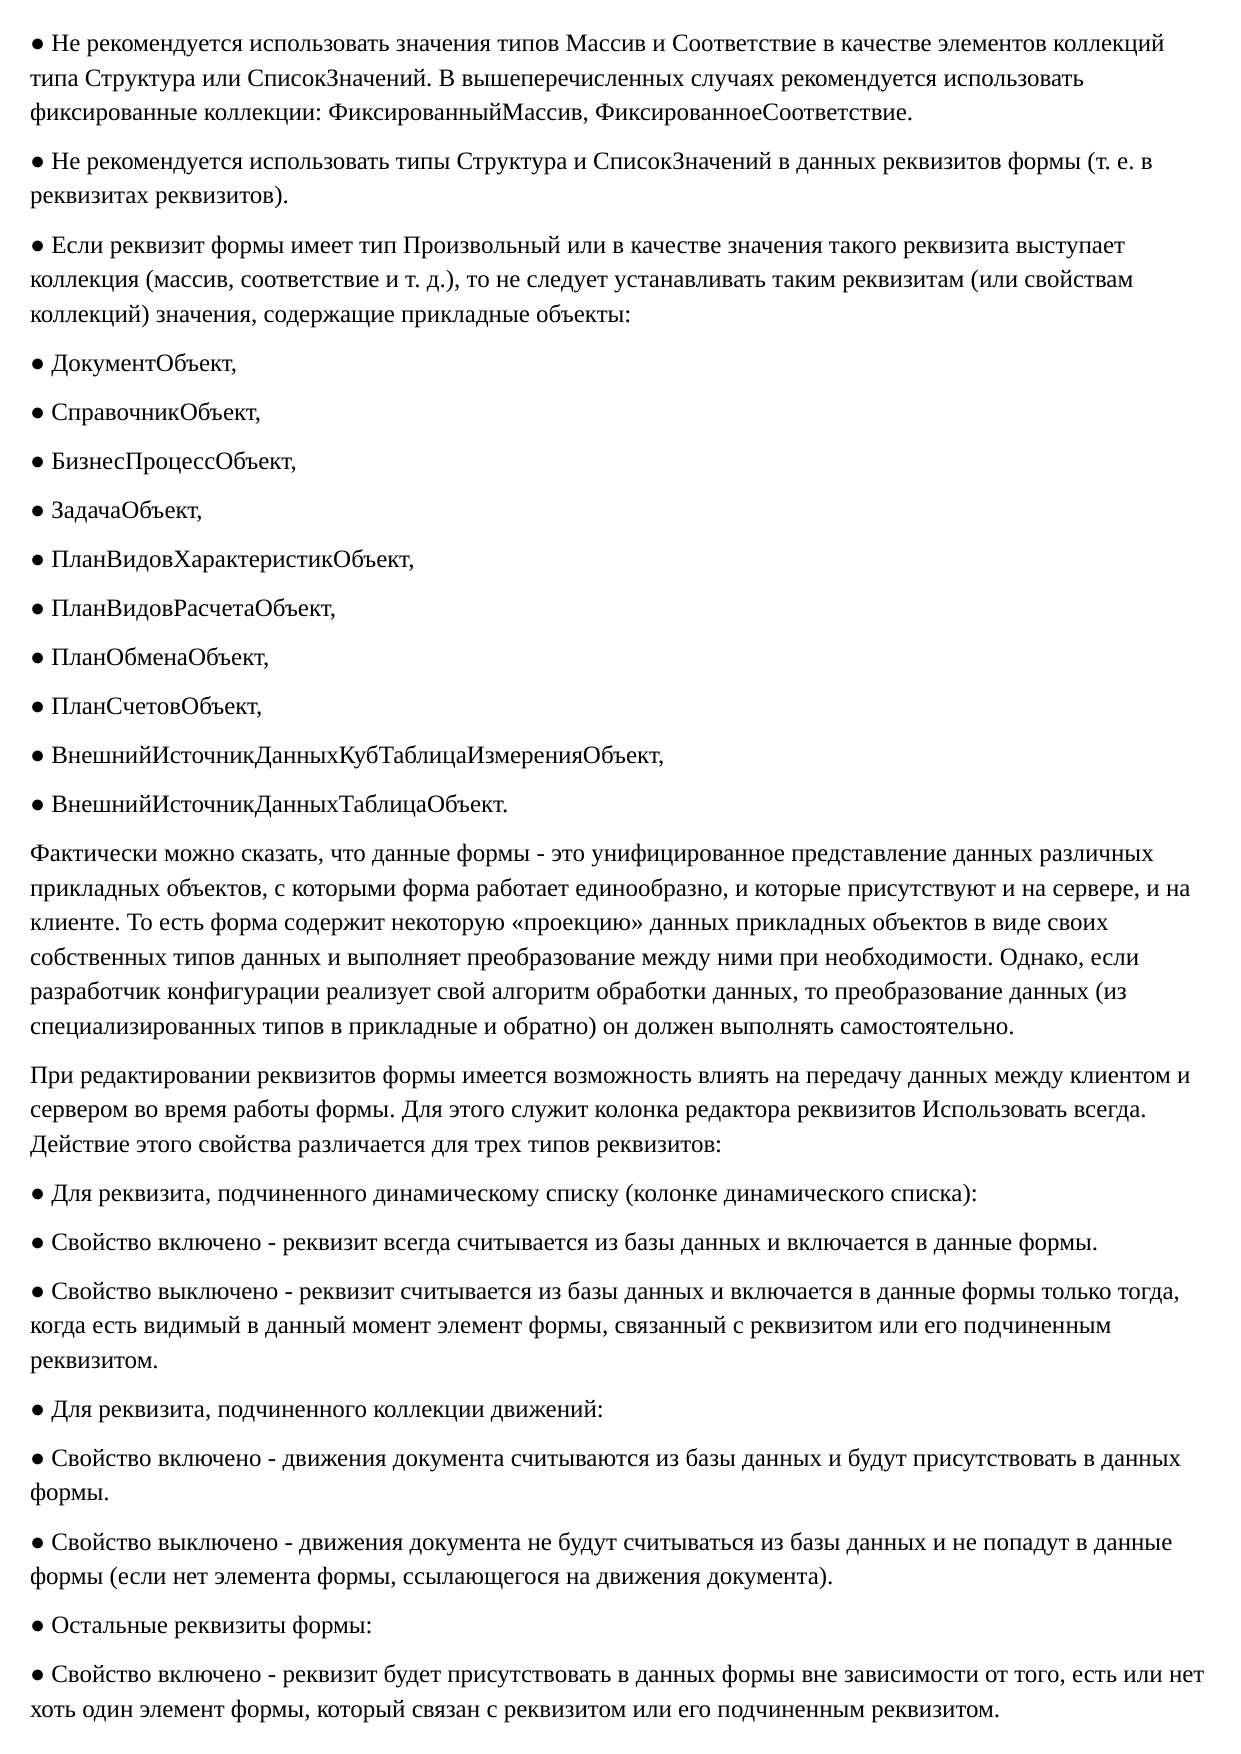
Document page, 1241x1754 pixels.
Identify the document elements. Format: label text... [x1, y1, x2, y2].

text ● ВнешнийИсточникДанныхКубТаблицаИзмеренияОбъект, [30, 740, 1211, 769]
text ● Если реквизит формы имеет тип Произвольный или в качестве значения такого реквизита выступает коллекция (массив, соответствие и т. д.), то не следует устанавливать таким реквизитам (или свойствам коллекций) значения, содержащие прикладные объекты: [30, 230, 1211, 327]
text ● ЗадачаОбъект, [30, 495, 1211, 524]
text ● ПланОбменаОбъект, [30, 642, 1211, 671]
text ● Свойство выключено ‑ реквизит считывается из базы данных и включается в данные формы только тогда, когда есть видимый в данный момент элемент формы, связанный с реквизитом или его подчиненным реквизитом. [30, 1276, 1211, 1374]
text ● ПланВидовРасчетаОбъект, [30, 593, 1211, 622]
text Фактически можно сказать, что данные формы ‑ это унифицированное представление данных различных прикладных объектов, с которыми форма работает единообразно, и которые присутствуют и на сервере, и на клиенте. То есть форма содержит некоторую «проекцию» данных прикладных объектов в виде своих собственных типов данных и выполняет преобразование между ними при необходимости. Однако, если разработчик конфигурации реализует свой алгоритм обработки данных, то преобразование данных (из специализированных типов в прикладные и обратно) он должен выполнять самостоятельно. [30, 838, 1211, 1039]
text ● Для реквизита, подчиненного коллекции движений: [30, 1394, 1211, 1423]
text ● Свойство включено ‑ движения документа считываются из базы данных и будут присутствовать в данных формы. [30, 1443, 1211, 1506]
text ● БизнесПроцессОбъект, [30, 446, 1211, 474]
text ● ВнешнийИсточникДанныхТаблицаОбъект. [30, 789, 1211, 818]
text ● Остальные реквизиты формы: [30, 1610, 1211, 1639]
text ● Свойство включено ‑ реквизит будет присутствовать в данных формы вне зависимости от того, есть или нет хоть один элемент формы, который связан с реквизитом или его подчиненным реквизитом. [30, 1659, 1211, 1722]
text ● Свойство включено ‑ реквизит всегда считывается из базы данных и включается в данные формы. [30, 1227, 1211, 1256]
text ● Не рекомендуется использовать значения типов Массив и Соответствие в качестве элементов коллекций типа Структура или СписокЗначений. В вышеперечисленных случаях рекомендуется использовать фиксированные коллекции: ФиксированныйМассив, ФиксированноеСоответствие. [30, 28, 1211, 126]
text ● Свойство выключено ‑ движения документа не будут считываться из базы данных и не попадут в данные формы (если нет элемента формы, ссылающегося на движения документа). [30, 1527, 1211, 1590]
text ● ДокументОбъект, [30, 348, 1211, 376]
text ● ПланВидовХарактеристикОбъект, [30, 544, 1211, 573]
text ● ПланСчетовОбъект, [30, 691, 1211, 720]
text ● Для реквизита, подчиненного динамическому списку (колонке динамического списка): [30, 1178, 1211, 1207]
text ● Не рекомендуется использовать типы Структура и СписокЗначений в данных реквизитов формы (т. е. в реквизитах реквизитов). [30, 146, 1211, 209]
text При редактировании реквизитов формы имеется возможность влиять на передачу данных между клиентом и сервером во время работы формы. Для этого служит колонка редактора реквизитов Использовать всегда. Действие этого свойства различается для трех типов реквизитов: [30, 1060, 1211, 1157]
text ● СправочникОбъект, [30, 397, 1211, 426]
